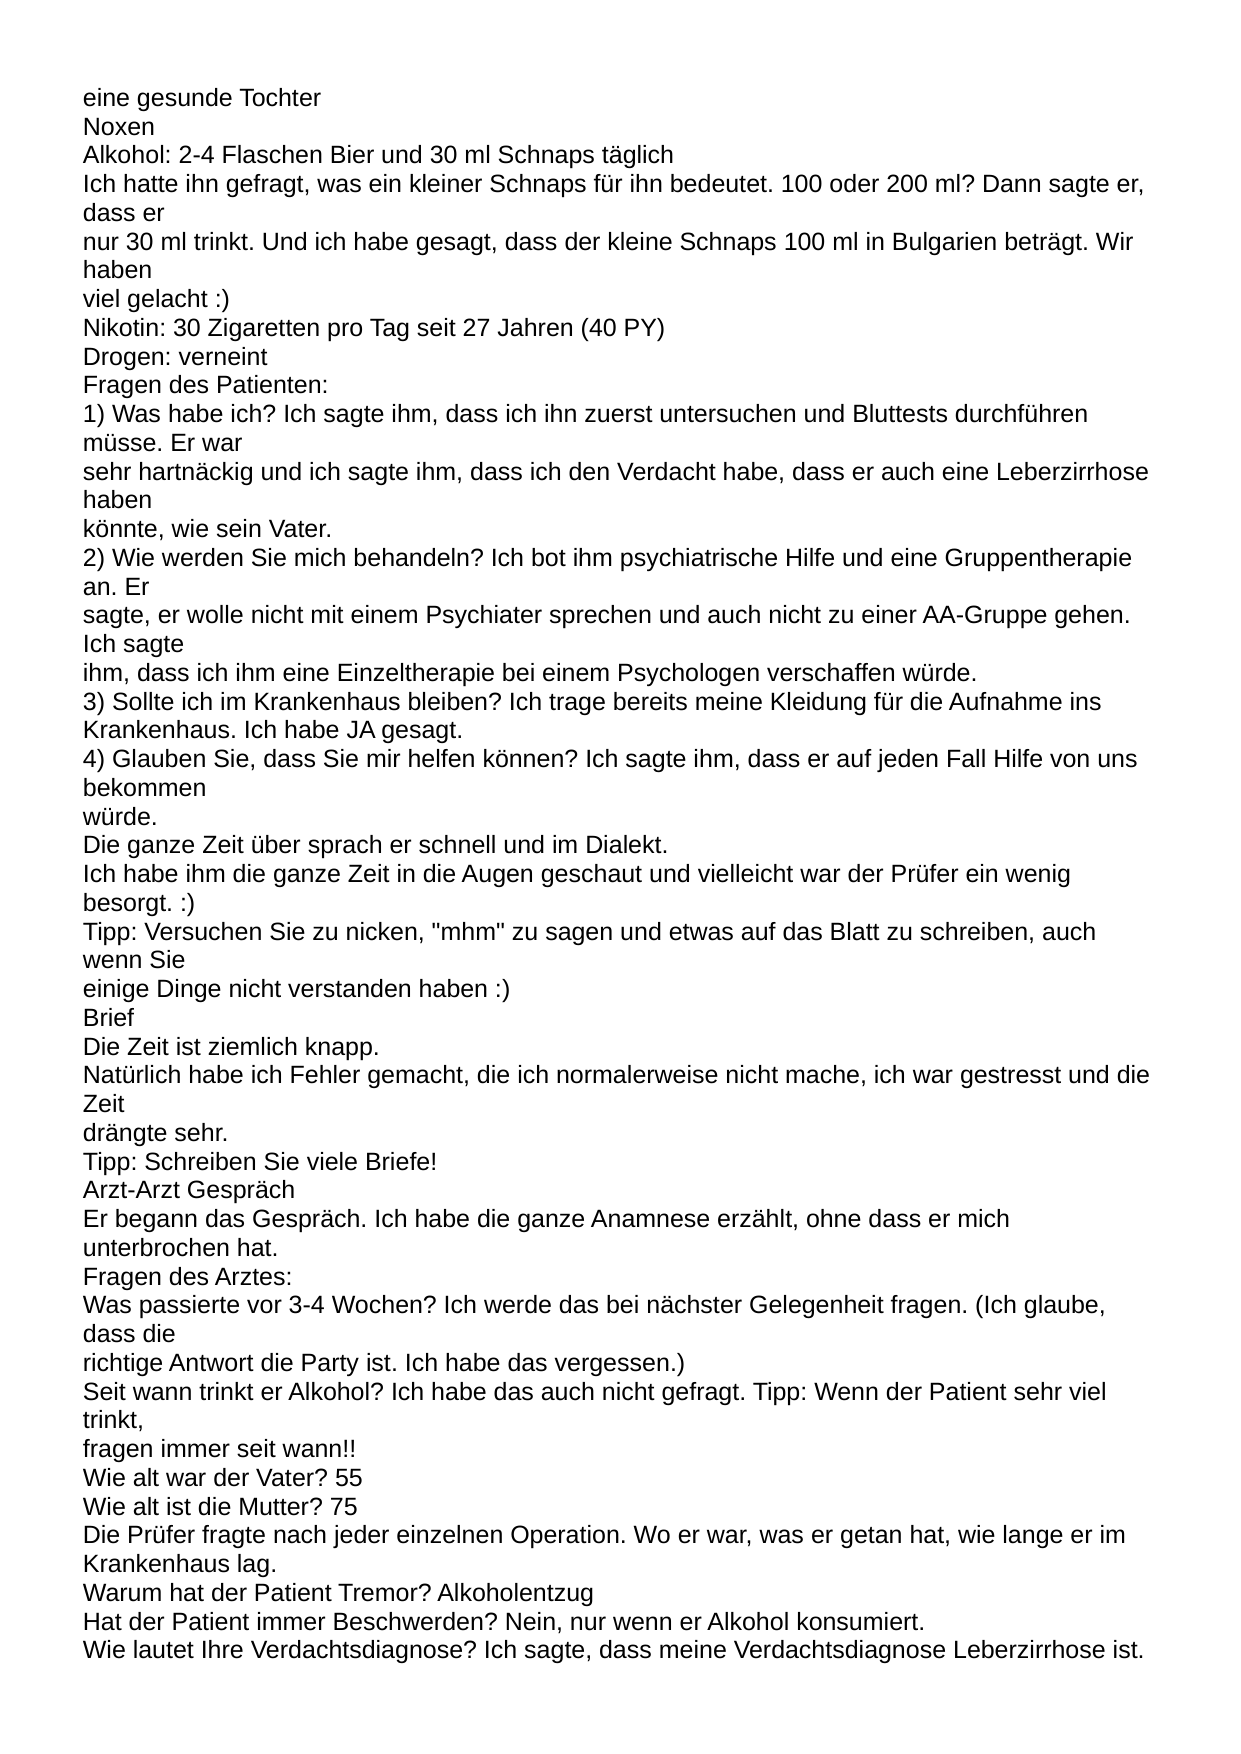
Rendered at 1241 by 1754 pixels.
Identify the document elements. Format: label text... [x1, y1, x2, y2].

text Seit wann trinkt er Alkohol? Ich habe das auch nicht gefragt. Tipp: Wenn der Patient sehr viel trinkt, [83, 1376, 1157, 1434]
text könnte, wie sein Vater. [83, 514, 1157, 543]
text Wie alt ist die Mutter? 75 [83, 1491, 1157, 1520]
text Wie alt war der Vater? 55 [83, 1463, 1157, 1491]
text 1) Was habe ich? Ich sagte ihm, dass ich ihn zuerst untersuchen und Bluttests durchführen müsse. Er war [83, 399, 1157, 456]
text 3) Sollte ich im Krankenhaus bleiben? Ich trage bereits meine Kleidung für die Aufnahme ins [83, 686, 1157, 715]
text Noxen [83, 111, 1157, 140]
text Nikotin: 30 Zigaretten pro Tag seit 27 Jahren (40 PY) [83, 313, 1157, 341]
text Krankenhaus. Ich habe JA gesagt. [83, 715, 1157, 744]
text sehr hartnäckig und ich sagte ihm, dass ich den Verdacht habe, dass er auch eine Leberzirrhose haben [83, 456, 1157, 514]
text Wie lautet Ihre Verdachtsdiagnose? Ich sagte, dass meine Verdachtsdiagnose Leberzirrhose ist. [83, 1635, 1157, 1664]
text Warum hat der Patient Tremor? Alkoholentzug [83, 1578, 1157, 1606]
text Die Prüfer fragte nach jeder einzelnen Operation. Wo er war, was er getan hat, wie lange er im [83, 1520, 1157, 1549]
text Krankenhaus lag. [83, 1549, 1157, 1578]
text Ich hatte ihn gefragt, was ein kleiner Schnaps für ihn bedeutet. 100 oder 200 ml? Dann sagte er, dass er [83, 169, 1157, 226]
text nur 30 ml trinkt. Und ich habe gesagt, dass der kleine Schnaps 100 ml in Bulgarien beträgt. Wir haben [83, 226, 1157, 284]
text Fragen des Patienten: [83, 370, 1157, 399]
text eine gesunde Tochter [83, 83, 1157, 111]
text 4) Glauben Sie, dass Sie mir helfen können? Ich sagte ihm, dass er auf jeden Fall Hilfe von uns bekommen [83, 744, 1157, 801]
text Arzt-Arzt Gespräch [83, 1175, 1157, 1204]
text Die Zeit ist ziemlich knapp. [83, 1031, 1157, 1060]
text Hat der Patient immer Beschwerden? Nein, nur wenn er Alkohol konsumiert. [83, 1606, 1157, 1635]
text viel gelacht :) [83, 284, 1157, 313]
text Fragen des Arztes: [83, 1261, 1157, 1290]
text Natürlich habe ich Fehler gemacht, die ich normalerweise nicht mache, ich war gestresst und die Zeit [83, 1060, 1157, 1118]
text Ich habe ihm die ganze Zeit in die Augen geschaut und vielleicht war der Prüfer ein wenig besorgt. :) [83, 859, 1157, 916]
text Alkohol: 2-4 Flaschen Bier und 30 ml Schnaps täglich [83, 140, 1157, 169]
text ihm, dass ich ihm eine Einzeltherapie bei einem Psychologen verschaffen würde. [83, 658, 1157, 686]
text fragen immer seit wann!! [83, 1434, 1157, 1463]
text einige Dinge nicht verstanden haben :) [83, 974, 1157, 1003]
text sagte, er wolle nicht mit einem Psychiater sprechen und auch nicht zu einer AA-Gruppe gehen. Ich sagte [83, 600, 1157, 658]
text drängte sehr. [83, 1118, 1157, 1146]
text Brief [83, 1003, 1157, 1031]
text Die ganze Zeit über sprach er schnell und im Dialekt. [83, 830, 1157, 859]
text Drogen: verneint [83, 341, 1157, 370]
text Tipp: Schreiben Sie viele Briefe! [83, 1146, 1157, 1175]
text Tipp: Versuchen Sie zu nicken, "mhm" zu sagen und etwas auf das Blatt zu schreiben, auch wenn Sie [83, 916, 1157, 974]
text richtige Antwort die Party ist. Ich habe das vergessen.) [83, 1348, 1157, 1376]
text Was passierte vor 3-4 Wochen? Ich werde das bei nächster Gelegenheit fragen. (Ich glaube, dass die [83, 1290, 1157, 1348]
text Er begann das Gespräch. Ich habe die ganze Anamnese erzählt, ohne dass er mich unterbrochen hat. [83, 1204, 1157, 1261]
text 2) Wie werden Sie mich behandeln? Ich bot ihm psychiatrische Hilfe und eine Gruppentherapie an. Er [83, 543, 1157, 600]
text würde. [83, 801, 1157, 830]
